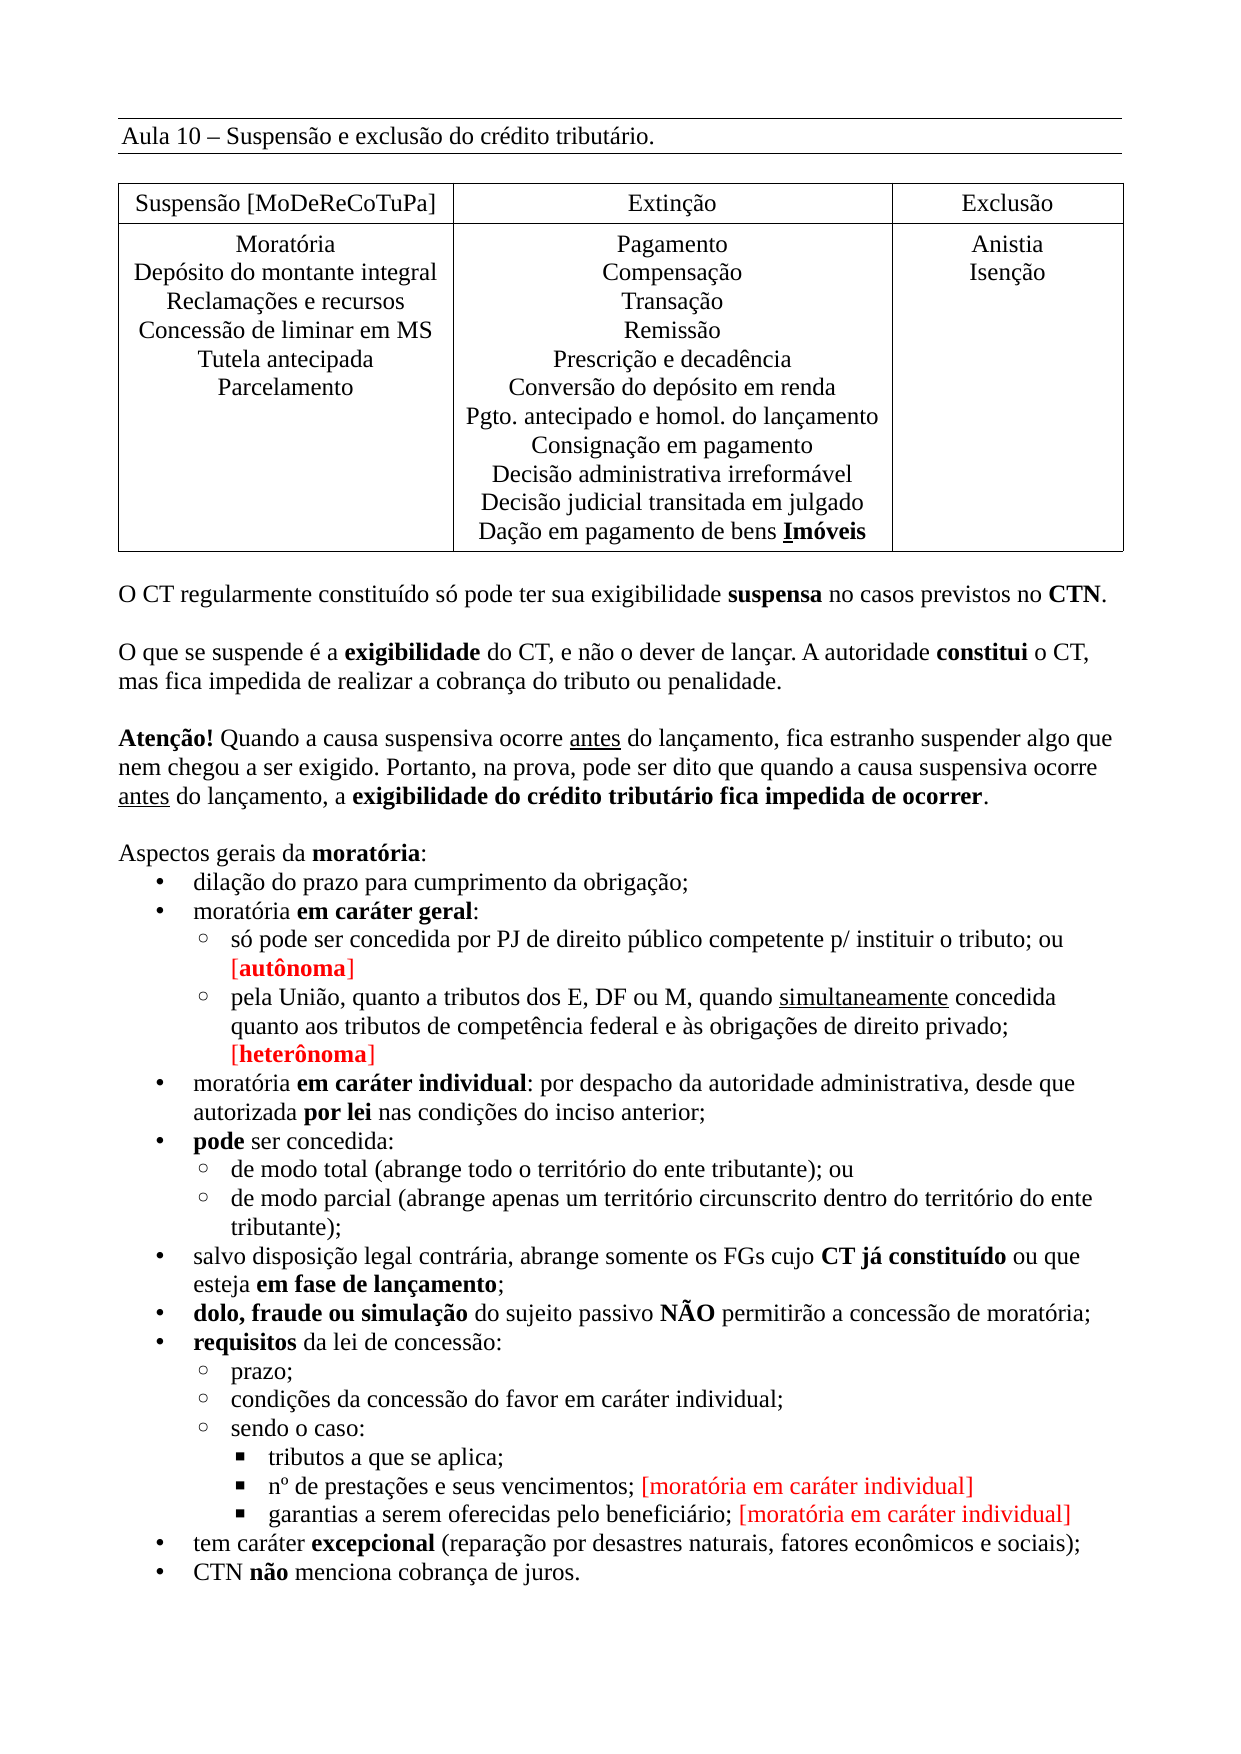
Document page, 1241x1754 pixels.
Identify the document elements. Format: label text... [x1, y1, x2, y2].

text Aspectos gerais da moratória: [118, 838, 1122, 867]
table_header Exclusão [893, 184, 1123, 223]
list de modo parcial (abrange apenas um território circunscrito dentro do território do ente tributante); [193, 1183, 1122, 1241]
list sendo o caso: [193, 1413, 1122, 1442]
list garantias a serem oferecidas pelo beneficiário; [moratória em caráter individual] [231, 1499, 1122, 1528]
list moratória em caráter individual: por despacho da autoridade administrativa, desde que autorizada por lei nas condições do inciso anterior; [156, 1068, 1122, 1126]
list CTN não menciona cobrança de juros. [156, 1557, 1122, 1586]
list pode ser concedida: [156, 1126, 1122, 1154]
text O CT regularmente constituído só pode ter sua exigibilidade suspensa no casos previstos no CTN. [118, 579, 1122, 608]
list condições da concessão do favor em caráter individual; [193, 1384, 1122, 1413]
table_cell Pagamento Compensação Transação Remissão Prescrição e decadência Conversão do depósito em renda Pgto. antecipado e homol. do lançamento Consignação em pagamento Decisão administrativa irreformável Decisão judicial transitada em julgado Dação em pagamento de bens Imóveis [454, 224, 892, 551]
list requisitos da lei de concessão: [156, 1327, 1122, 1356]
list dilação do prazo para cumprimento da obrigação; [156, 867, 1122, 896]
list só pode ser concedida por PJ de direito público competente p/ instituir o tributo; ou [autônoma] [193, 924, 1122, 982]
list tem caráter excepcional (reparação por desastres naturais, fatores econômicos e sociais); [156, 1528, 1122, 1557]
list moratória em caráter geral: [156, 896, 1122, 924]
text Atenção! Quando a causa suspensiva ocorre antes do lançamento, fica estranho suspender algo que nem chegou a ser exigido. Portanto, na prova, pode ser dito que quando a causa suspensiva ocorre antes do lançamento, a exigibilidade do crédito tributário fica impedida de ocorrer. [118, 723, 1122, 809]
table_header Extinção [454, 184, 892, 223]
table_cell Anistia Isenção [893, 224, 1123, 551]
text O que se suspende é a exigibilidade do CT, e não o dever de lançar. A autoridade constitui o CT, mas fica impedida de realizar a cobrança do tributo ou penalidade. [118, 637, 1122, 694]
list prazo; [193, 1356, 1122, 1384]
list dolo, fraude ou simulação do sujeito passivo NÃO permitirão a concessão de moratória; [156, 1298, 1122, 1327]
list nº de prestações e seus vencimentos; [moratória em caráter individual] [231, 1471, 1122, 1499]
list tributos a que se aplica; [231, 1442, 1122, 1471]
table_cell Moratória Depósito do montante integral Reclamações e recursos Concessão de liminar em MS Tutela antecipada Parcelamento [119, 224, 453, 551]
list salvo disposição legal contrária, abrange somente os FGs cujo CT já constituído ou que esteja em fase de lançamento; [156, 1241, 1122, 1298]
list pela União, quanto a tributos dos E, DF ou M, quando simultaneamente concedida quanto aos tributos de competência federal e às obrigações de direito privado; [heterônoma] [193, 982, 1122, 1068]
table_header Suspensão [MoDeReCoTuPa] [119, 184, 453, 223]
list de modo total (abrange todo o território do ente tributante); ou [193, 1154, 1122, 1183]
